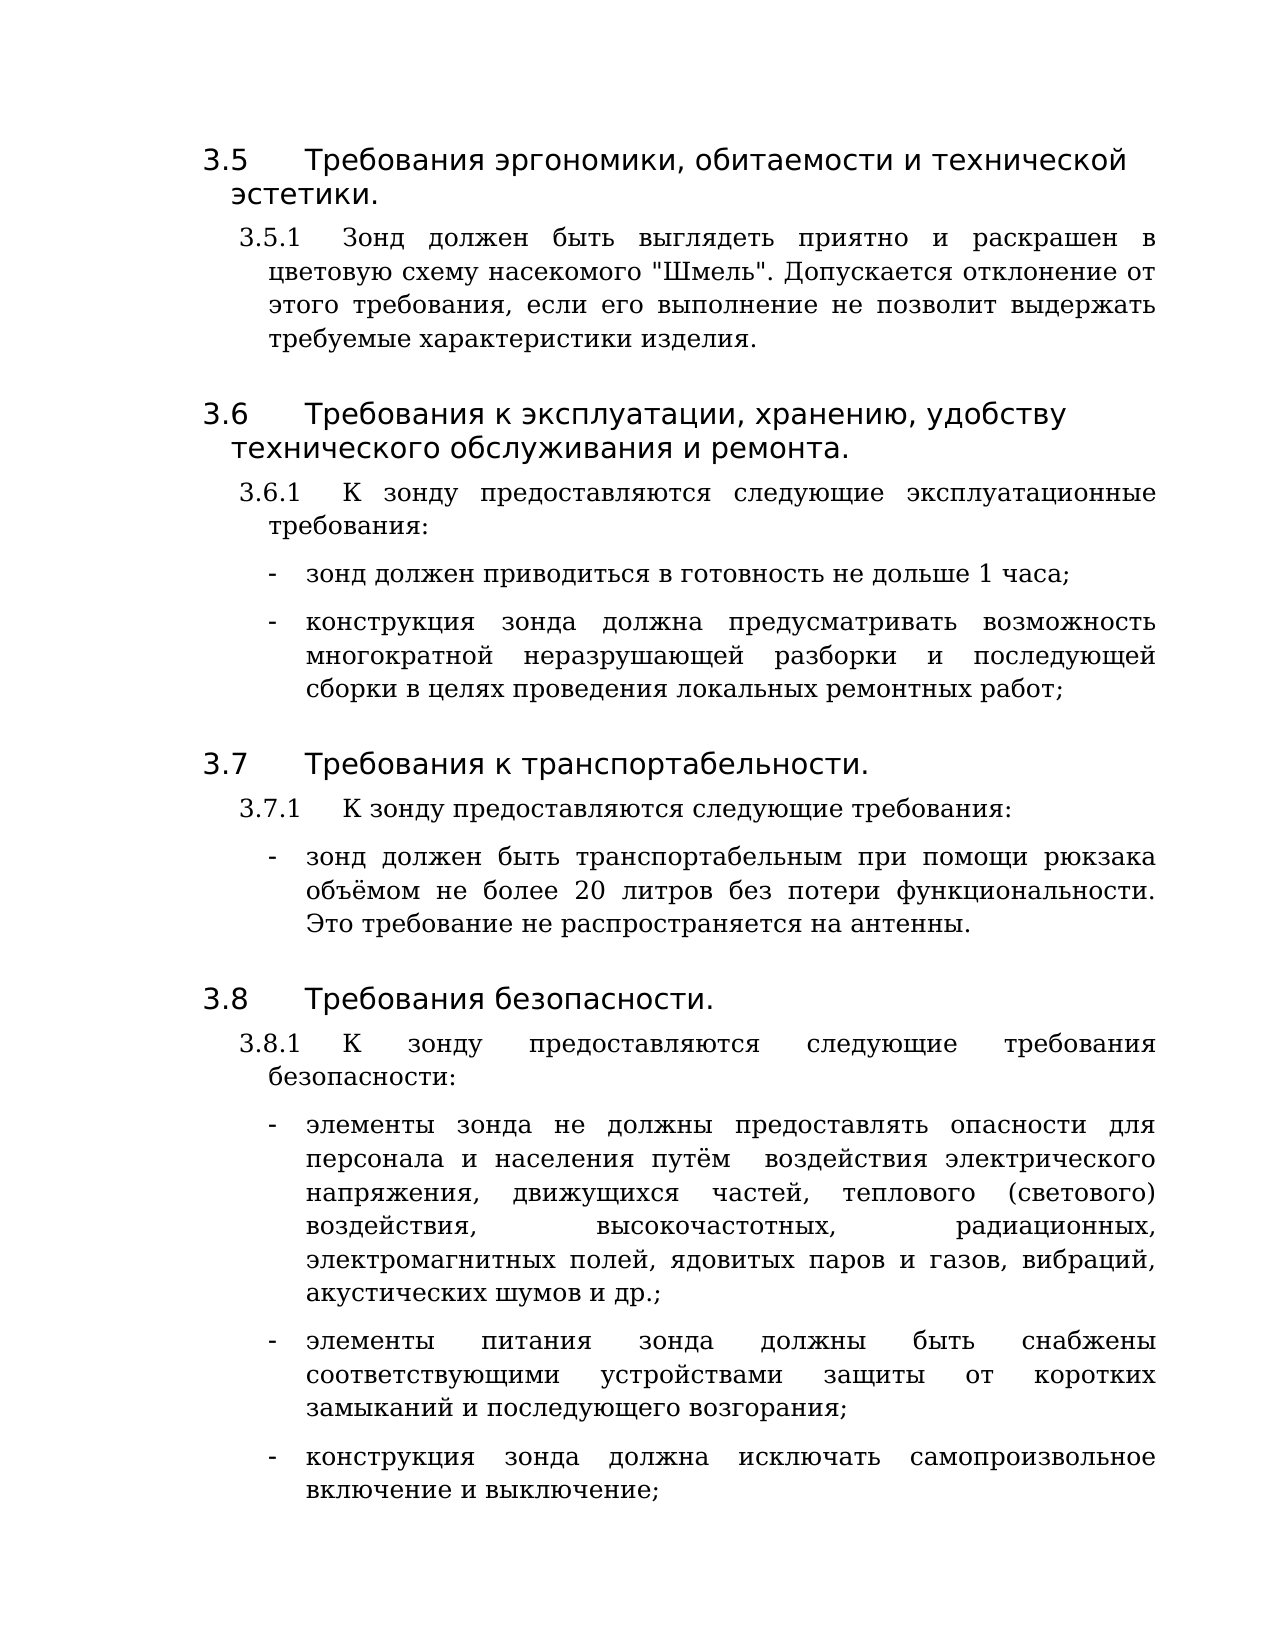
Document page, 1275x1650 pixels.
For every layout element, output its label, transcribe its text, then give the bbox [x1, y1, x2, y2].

list зонд должен приводиться в готовность не дольше 1 часа; [268, 559, 1157, 588]
list Зонд должен быть выглядеть приятно и раскрашен в цветовую схему насекомого "Шмель". Допускается отклонение от этого требования, если его выполнение не позволит выдержать требуемые характеристики изделия. [231, 223, 1157, 353]
list К зонду предоставляются следующие требования безопасности: [231, 1029, 1157, 1092]
list элементы питания зонда должны быть снабжены соответствующими устройствами защиты от коротких замыканий и последующего возгорания; [268, 1326, 1157, 1423]
list элементы зонда не должны предоставлять опасности для персонала и населения путём воздействия электрического напряжения, движущихся частей, теплового (светового) воздействия, высокочастотных, радиационных, электромагнитных полей, ядовитых паров и газов, вибраций, акустических шумов и др.; [268, 1111, 1157, 1307]
subtitle Требования эргономики, обитаемости и технической эстетики. [193, 143, 1157, 211]
subtitle Требования к эксплуатации, хранению, удобству технического обслуживания и ремонта. [193, 397, 1157, 465]
list конструкция зонда должна предусматривать возможность многократной неразрушающей разборки и последующей сборки в целях проведения локальных ремонтных работ; [268, 607, 1157, 704]
subtitle Требования к транспортабельности. [193, 748, 1157, 782]
list К зонду предоставляются следующие эксплуатационные требования: [231, 478, 1157, 540]
subtitle Требования безопасности. [193, 982, 1157, 1016]
list конструкция зонда должна исключать самопроизвольное включение и выключение; [268, 1442, 1157, 1504]
list К зонду предоставляются следующие требования: [231, 794, 1157, 823]
list зонд должен быть транспортабельным при помощи рюкзака объёмом не более 20 литров без потери функциональности. Это требование не распространяется на антенны. [268, 842, 1157, 938]
